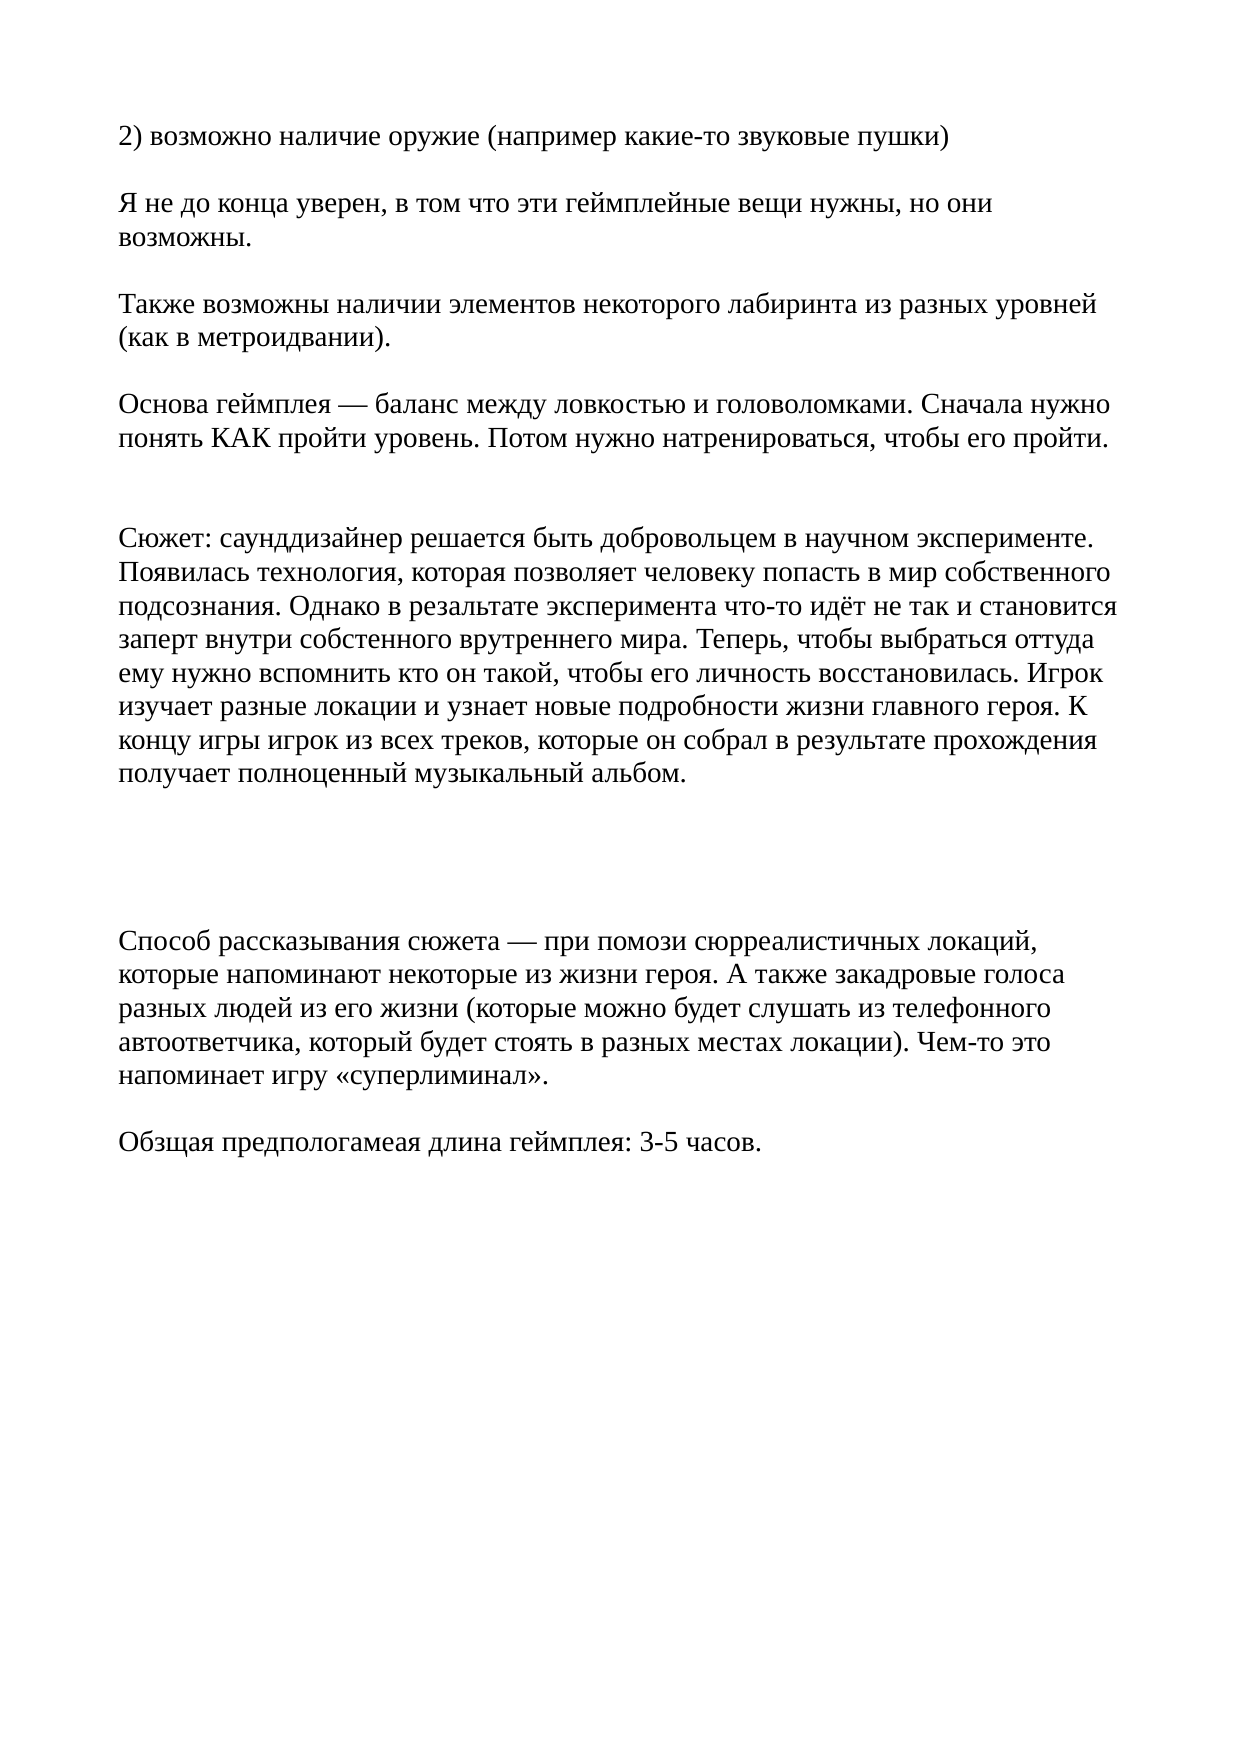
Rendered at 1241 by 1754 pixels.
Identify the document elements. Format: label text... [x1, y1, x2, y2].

text 2) возможно наличие оружие (например какие-то звуковые пушки) [118, 118, 1122, 152]
text Способ рассказывания сюжета — при помози сюрреалистичных локаций, которые напоминают некоторые из жизни героя. А также закадровые голоса разных людей из его жизни (которые можно будет слушать из телефонного автоответчика, который будет стоять в разных местах локации). Чем-то это напоминает игру «суперлиминал». [118, 923, 1122, 1091]
text Сюжет: саунддизайнер решается быть добровольцем в научном эксперименте. Появилась технология, которая позволяет человеку попасть в мир собственного подсознания. Однако в резальтате эксперимента что-то идёт не так и становится заперт внутри собстенного врутреннего мира. Теперь, чтобы выбраться оттуда ему нужно вспомнить кто он такой, чтобы его личность восстановилась. Игрок изучает разные локации и узнает новые подробности жизни главного героя. К концу игры игрок из всех треков, которые он собрал в результате прохождения получает полноценный музыкальный альбом. [118, 521, 1122, 789]
text Основа геймплея — баланс между ловкостью и головоломками. Сначала нужно понять КАК пройти уровень. Потом нужно натренироваться, чтобы его пройти. [118, 386, 1122, 453]
text Обзщая предпологамеая длина геймплея: 3-5 часов. [118, 1124, 1122, 1158]
text Также возможны наличии элементов некоторого лабиринта из разных уровней (как в метроидвании). [118, 286, 1122, 353]
text Я не до конца уверен, в том что эти геймплейные вещи нужны, но они возможны. [118, 185, 1122, 252]
